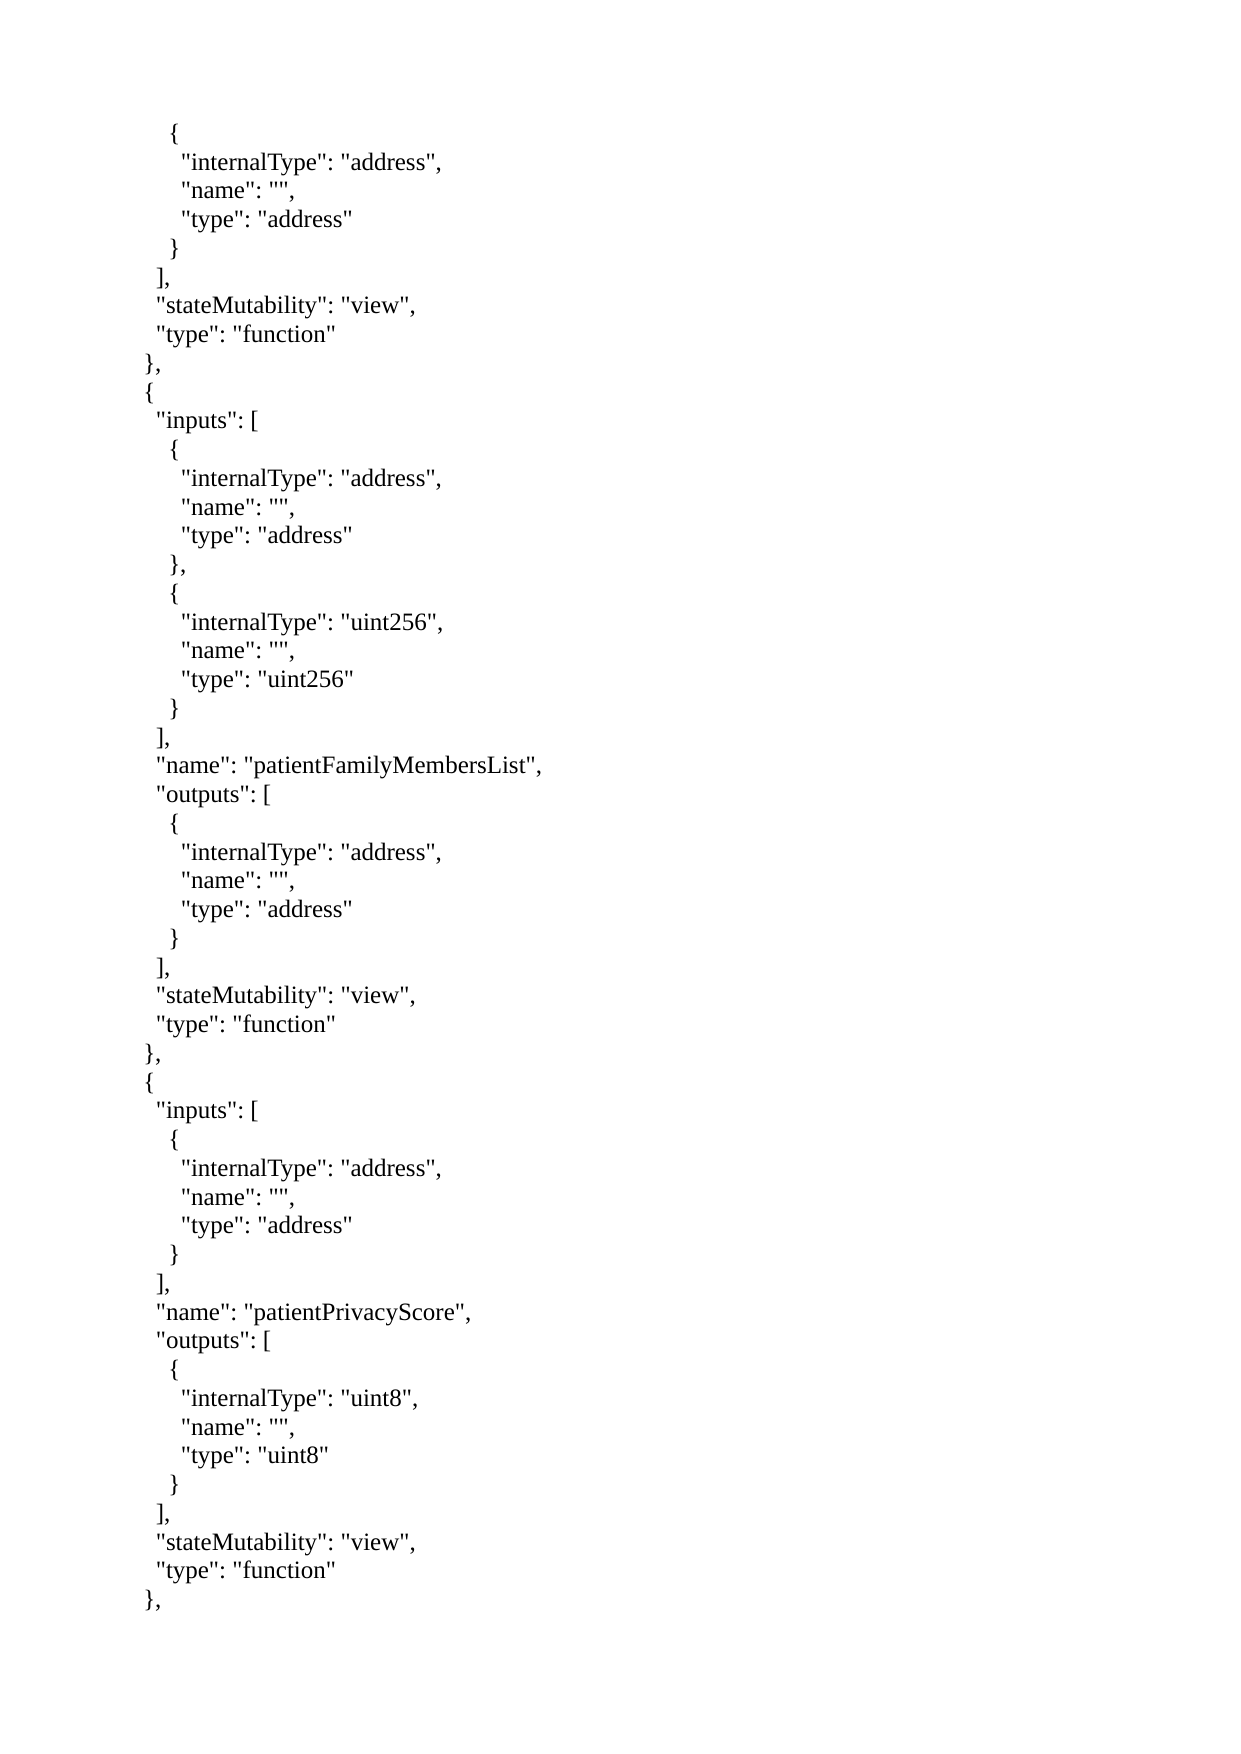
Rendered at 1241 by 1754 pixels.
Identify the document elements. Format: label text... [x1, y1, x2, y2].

text } [118, 1239, 1122, 1268]
text "type": "address" [118, 1211, 1122, 1239]
text }, [118, 1038, 1122, 1067]
text } [118, 923, 1122, 952]
text "type": "function" [118, 1556, 1122, 1584]
text { [118, 1354, 1122, 1383]
text "internalType": "address", [118, 147, 1122, 176]
text }, [118, 348, 1122, 377]
text "type": "address" [118, 204, 1122, 233]
text "name": "", [118, 1182, 1122, 1211]
text "internalType": "address", [118, 463, 1122, 492]
text "internalType": "uint256", [118, 607, 1122, 636]
text "type": "address" [118, 521, 1122, 549]
text "type": "uint256" [118, 664, 1122, 693]
text "name": "", [118, 866, 1122, 894]
text { [118, 1067, 1122, 1096]
text }, [118, 549, 1122, 578]
text ], [118, 262, 1122, 291]
text "name": "patientPrivacyScore", [118, 1297, 1122, 1326]
text { [118, 578, 1122, 607]
text { [118, 1124, 1122, 1153]
text }, [118, 1584, 1122, 1613]
text "internalType": "uint8", [118, 1383, 1122, 1412]
text "name": "", [118, 636, 1122, 664]
text "outputs": [ [118, 779, 1122, 808]
text { [118, 434, 1122, 463]
text ], [118, 1498, 1122, 1527]
text "type": "function" [118, 319, 1122, 348]
text "name": "", [118, 1412, 1122, 1441]
text { [118, 118, 1122, 147]
text "inputs": [ [118, 1096, 1122, 1124]
text } [118, 233, 1122, 262]
text "inputs": [ [118, 406, 1122, 434]
text "type": "address" [118, 894, 1122, 923]
text ], [118, 722, 1122, 751]
text "internalType": "address", [118, 837, 1122, 866]
text } [118, 1469, 1122, 1498]
text "name": "", [118, 176, 1122, 204]
text "stateMutability": "view", [118, 981, 1122, 1009]
text "type": "function" [118, 1009, 1122, 1038]
text ], [118, 1268, 1122, 1297]
text "stateMutability": "view", [118, 1527, 1122, 1556]
text ], [118, 952, 1122, 981]
text "type": "uint8" [118, 1441, 1122, 1469]
text "name": "patientFamilyMembersList", [118, 751, 1122, 779]
text { [118, 808, 1122, 837]
text "name": "", [118, 492, 1122, 521]
text { [118, 377, 1122, 406]
text "outputs": [ [118, 1326, 1122, 1354]
text "stateMutability": "view", [118, 291, 1122, 319]
text "internalType": "address", [118, 1153, 1122, 1182]
text } [118, 693, 1122, 722]
